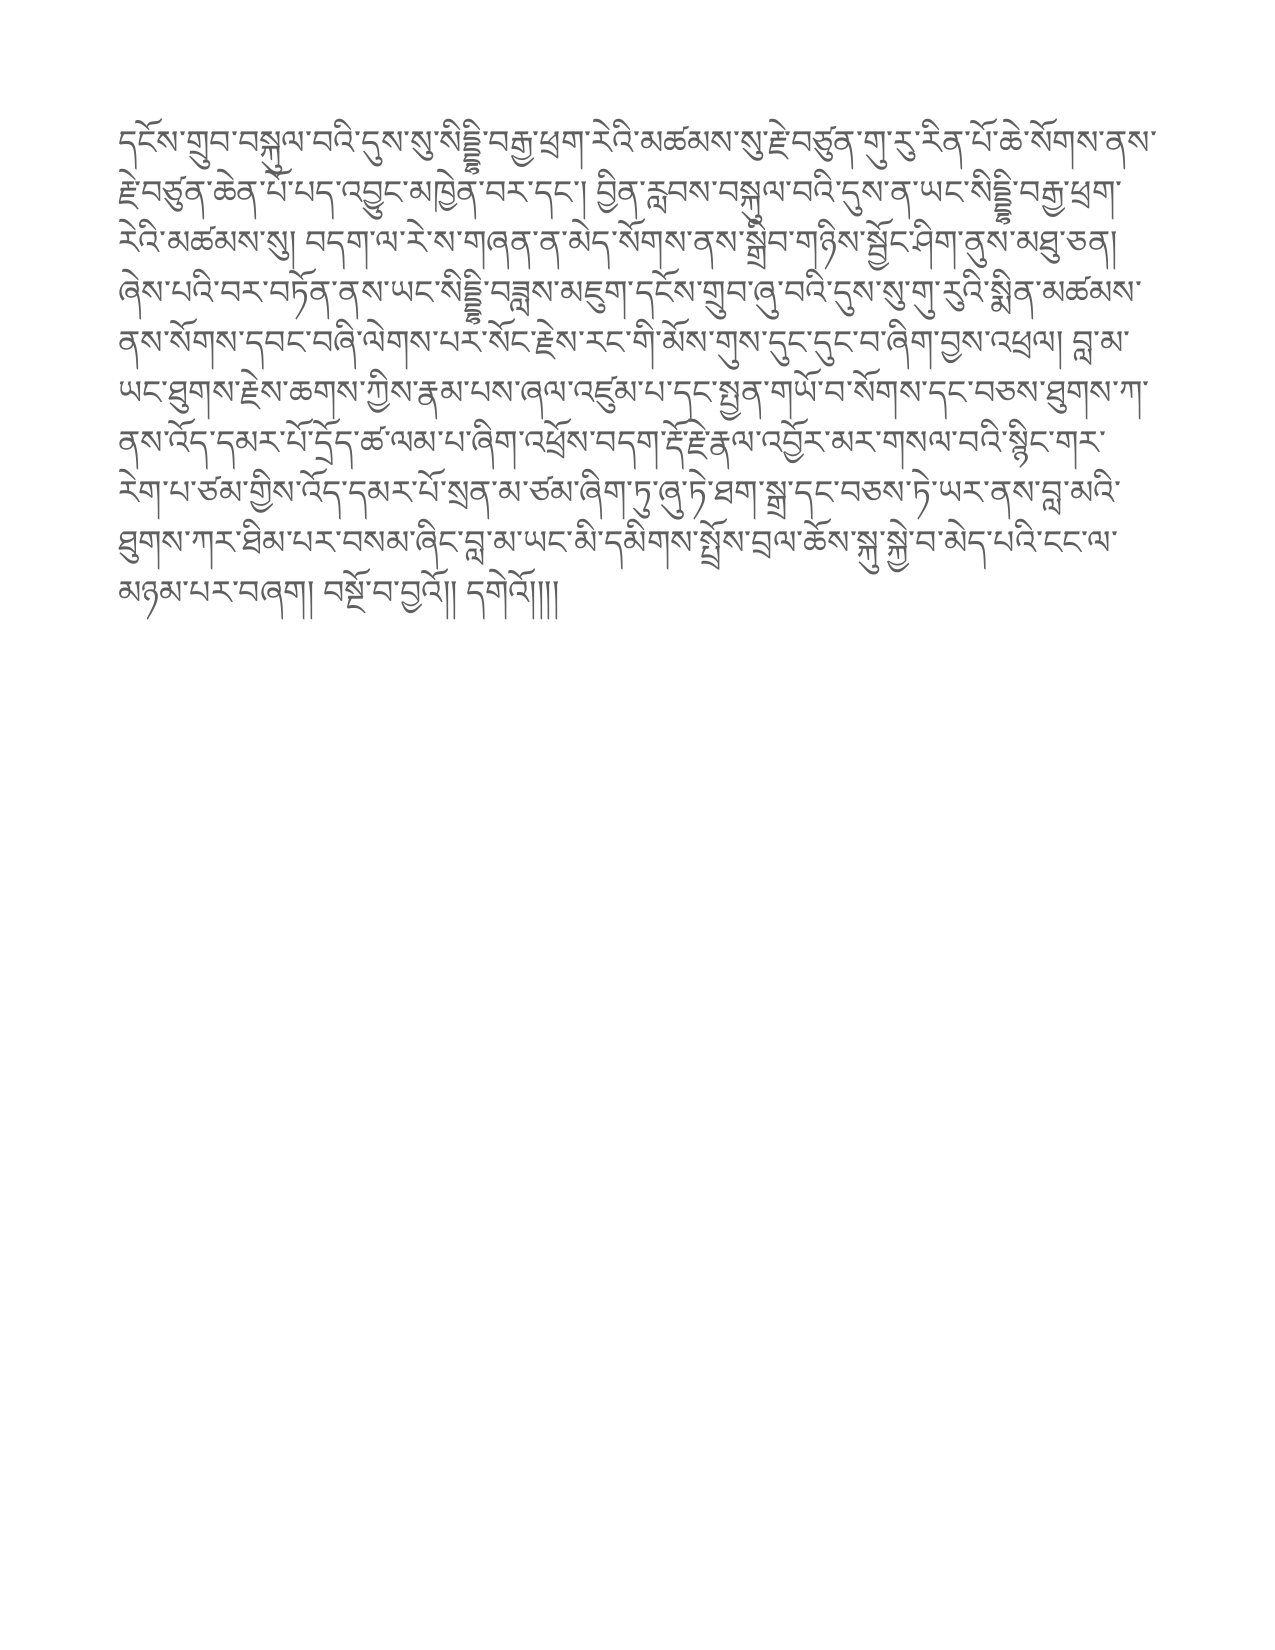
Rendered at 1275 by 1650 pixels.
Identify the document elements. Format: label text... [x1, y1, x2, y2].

text དངོས་གྲུབ་བསྐུལ་བའི་དུས་སུ་སིདྡྷི་བརྒྱ་ཕྲག་རེའི་མཚམས་སུ་རྗེ་བཙུན་གུ་རུ་རིན་པོ་ཆེ་སོགས་ནས་རྗེ་བཙུན་ཆེན་པོ་པད་འབྱུང་མཁྱེན་བར་དང༌། བྱིན་རླབས་བསྐུལ་བའི་དུས་ན་ཡང་སིདྡྷི་བརྒྱ་ཕྲག་རེའི་མཚམས་སུ། བདག་ལ་རེ་ས་གཞན་ན་མེད་སོགས་ནས་སྒྲིབ་གཉིས་སྦྱོང་ཤིག་ནུས་མཐུ་ཅན། ཞེས་པའི་བར་བཏོན་ནས་ཡང་སིདྡྷི་བཟླས་མཇུག་དངོས་གྲུབ་ཞུ་བའི་དུས་སུ་གུ་རུའི་སྨིན་མཚམས་ནས་སོགས་དབང་བཞི་ལེགས་པར་སོང་རྗེས་རང་གི་མོས་གུས་དུང་དུང་བ་ཞིག་བྱས་འཕྲལ། བླ་མ་ཡང་ཐུགས་རྗེས་ཆགས་ཀྱིས་རྣམ་པས་ཞལ་འཛུམ་པ་དང་སྤྱན་གཡོ་བ་སོགས་དང་བཅས་ཐུགས་ཀ་ནས་འོད་དམར་པོ་དྲོད་ཚ་ལམ་པ་ཞིག་འཕྲོས་བདག་རྡོ་རྗེ་རྣལ་འབྱོར་མར་གསལ་བའི་སྙིང་གར་རེག་པ་ཙམ་གྱིས་འོད་དམར་པོ་སྲན་མ་ཙམ་ཞིག་ཏུ་ཞུ་ཏེ་ཐག་སྒྲ་དང་བཅས་ཏེ་ཡར་ནས་བླ་མའི་ཐུགས་ཀར་ཐིམ་པར་བསམ་ཞིང་བླ་མ་ཡང་མི་དམིགས་སྤྲོས་བྲལ་ཆོས་སྐུ་སྐྱེ་བ་མེད་པའི་ངང་ལ་མཉམ་པར་བཞག། བསྔོ་བ་བྱའོ།། དགེའོ།།།། [118, 118, 1157, 618]
